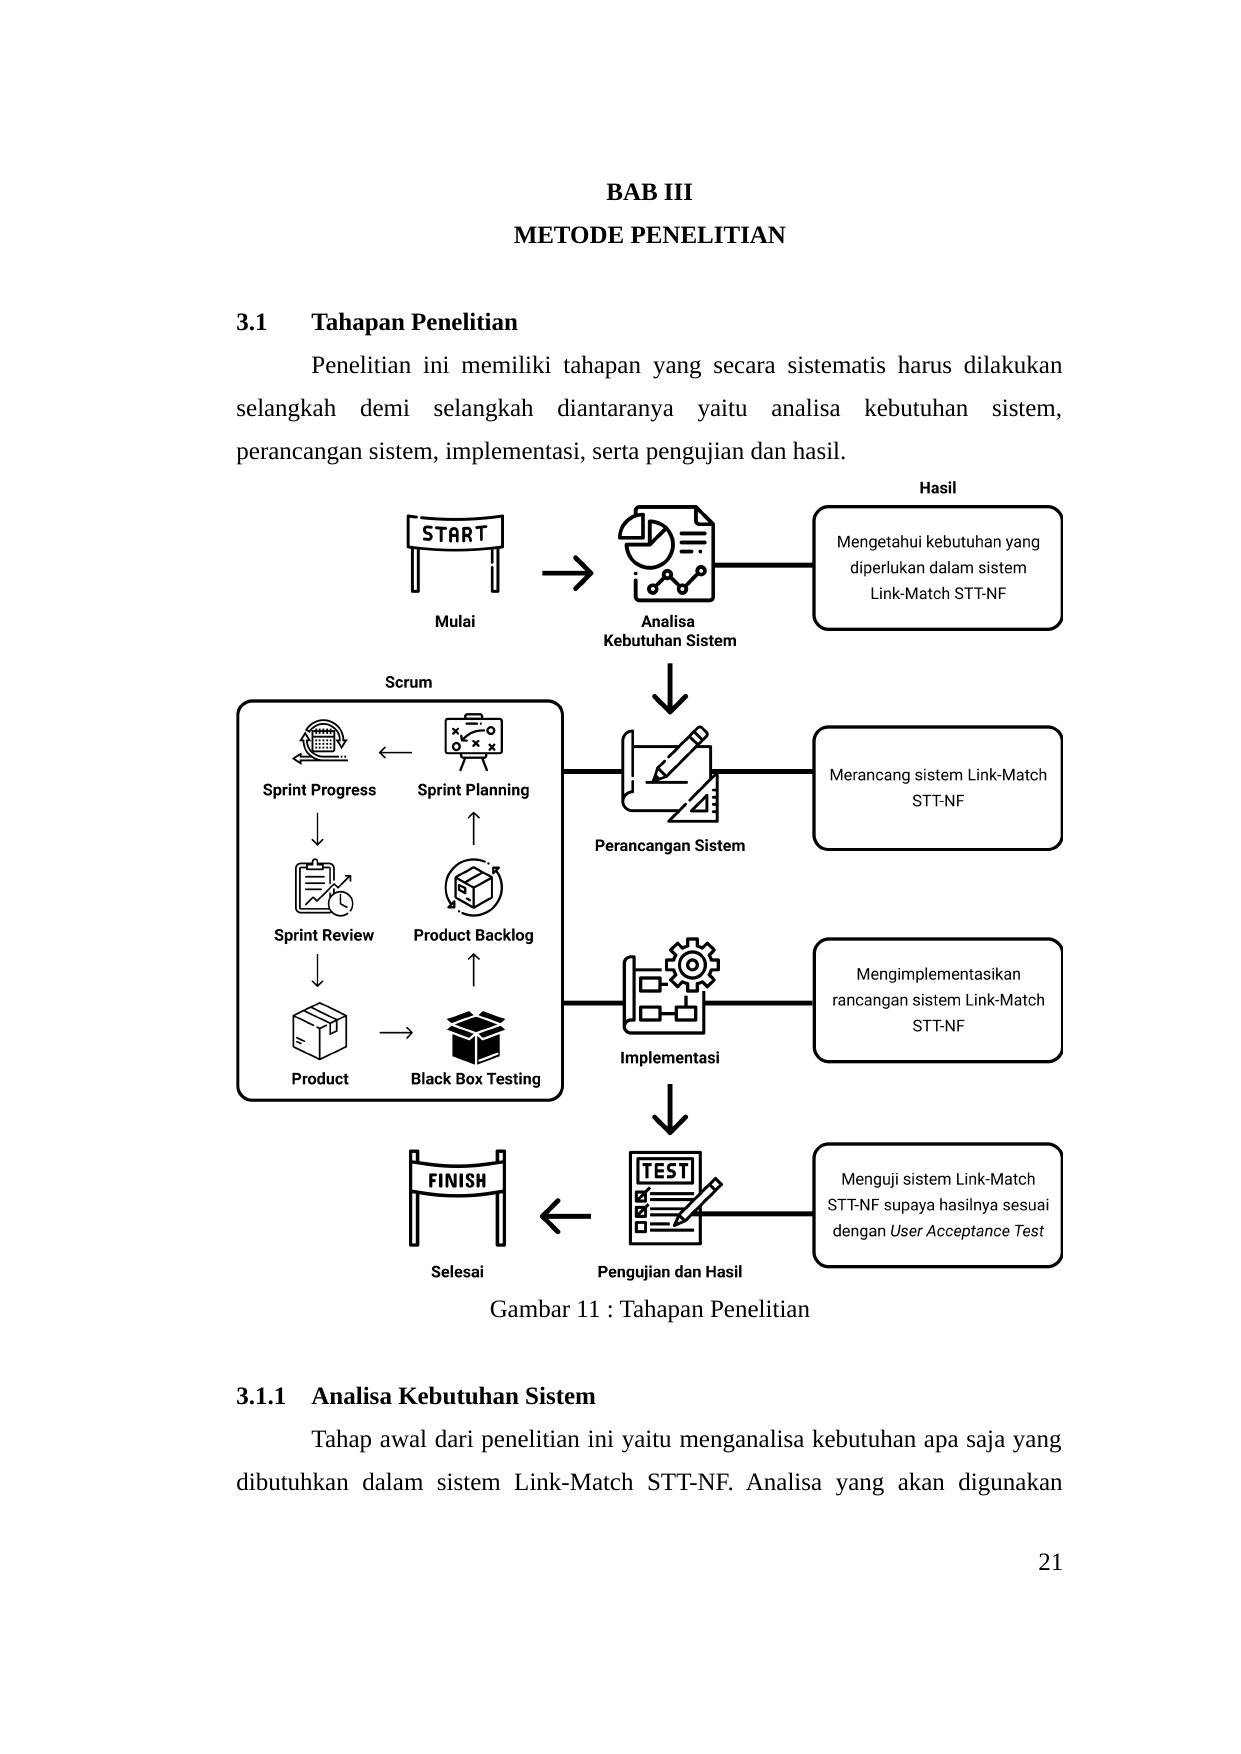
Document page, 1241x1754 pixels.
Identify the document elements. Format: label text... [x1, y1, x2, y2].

subtitle BAB III [236, 177, 1063, 206]
text Gambar 11 : Tahapan Penelitian [236, 1294, 1063, 1323]
subtitle METODE PENELITIAN [236, 220, 1063, 249]
picture [236, 479, 1063, 1281]
subtitle 3.1.1 Analisa Kebutuhan Sistem [236, 1381, 1063, 1409]
text Tahap awal dari penelitian ini yaitu menganalisa kebutuhan apa saja yang dibutuhkan dalam sistem Link-Match STT-NF. Analisa yang akan digunakan [236, 1424, 1063, 1496]
text Penelitian ini memiliki tahapan yang secara sistematis harus dilakukan selangkah demi selangkah diantaranya yaitu analisa kebutuhan sistem, perancangan sistem, implementasi, serta pengujian dan hasil. [236, 350, 1063, 465]
subtitle 3.1 Tahapan Penelitian [236, 307, 1063, 335]
